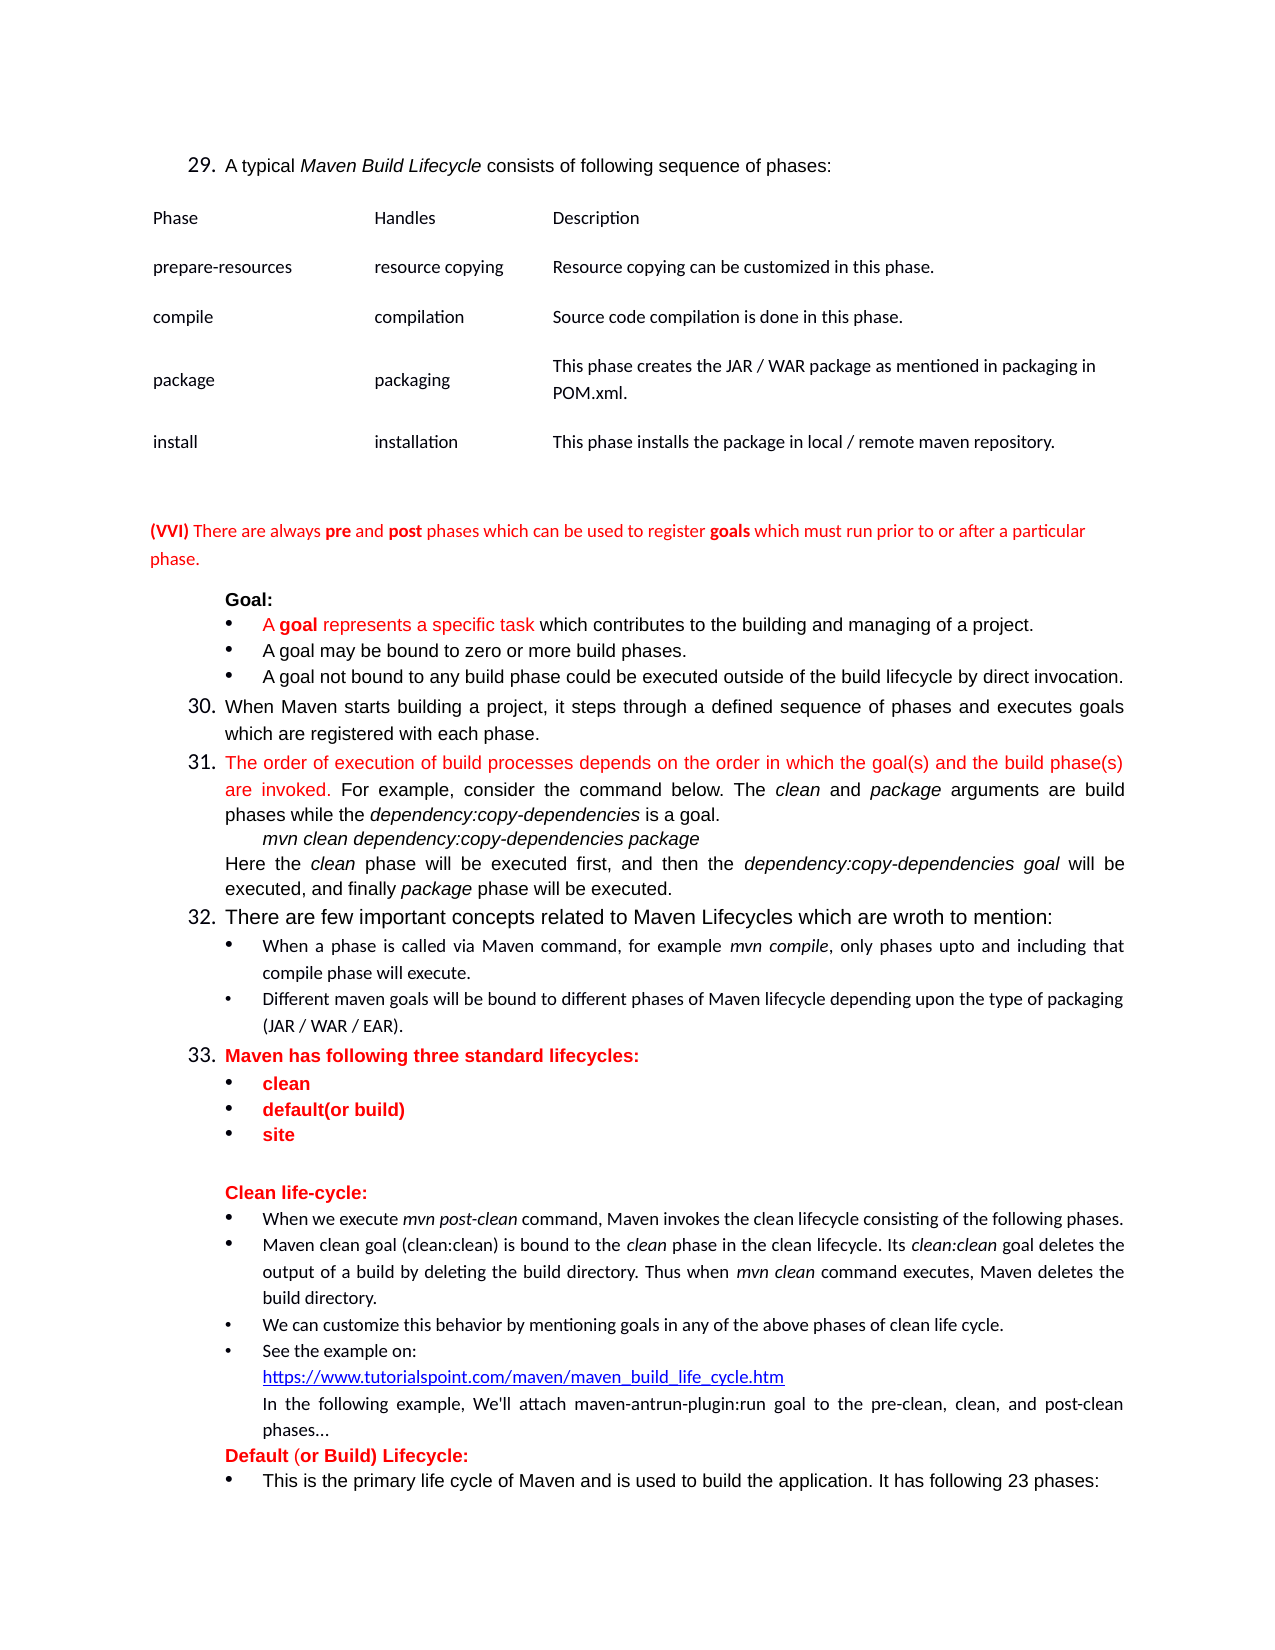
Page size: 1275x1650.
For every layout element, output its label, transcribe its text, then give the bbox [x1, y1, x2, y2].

list mvn clean dependency:copy-dependencies package [225, 828, 1125, 850]
list Clean life-cycle: [187, 1182, 1125, 1204]
table_cell compile [150, 302, 371, 352]
list A goal not bound to any build phase could be executed outside of the build lifecycle by direct invocation. [225, 665, 1125, 688]
list There are few important concepts related to Maven Lifecycles which are wroth to mention: [187, 902, 1125, 931]
list When a phase is called via Maven command, for example mvn compile, only phases upto and including that compile phase will execute. [225, 935, 1125, 984]
list site [225, 1124, 1125, 1147]
table_cell This phase installs the package in local / remote maven repository. [550, 428, 1125, 477]
list In the following example, We'll attach maven-antrun-plugin:run goal to the pre-clean, clean, and post-clean phases... [225, 1392, 1125, 1441]
list Goal: [187, 589, 1125, 611]
list When we execute mvn post-clean command, Maven invokes the clean lifecycle consisting of the following phases. [225, 1207, 1125, 1230]
table_cell Resource copying can be customized in this phase. [550, 253, 1125, 302]
text (VVI) There are always pre and post phases which can be used to register goals which must run prior to or after a particular phase. [150, 519, 1125, 570]
table_header Phase [150, 203, 371, 253]
table_cell Source code compilation is done in this phase. [550, 302, 1125, 352]
table_cell prepare-resources [150, 253, 371, 302]
table_cell install [150, 428, 371, 477]
list We can customize this behavior by mentioning goals in any of the above phases of clean life cycle. [225, 1313, 1125, 1336]
list https://www.tutorialspoint.com/maven/maven_build_life_cycle.htm [225, 1366, 1125, 1388]
table_header Handles [371, 203, 550, 253]
list When Maven starts building a project, it steps through a defined sequence of phases and executes goals which are registered with each phase. [187, 691, 1125, 744]
list Different maven goals will be bound to different phases of Maven lifecycle depending upon the type of packaging (JAR / WAR / EAR). [225, 988, 1125, 1037]
list A typical Maven Build Lifecycle consists of following sequence of phases: [187, 150, 1125, 178]
list See the example on: [225, 1339, 1125, 1362]
table_cell packaging [371, 352, 550, 428]
list Maven has following three standard lifecycles: [187, 1040, 1125, 1068]
table_cell package [150, 352, 371, 428]
list clean [225, 1072, 1125, 1095]
table_cell installation [371, 428, 550, 477]
list Maven clean goal (clean:clean) is bound to the clean phase in the clean lifecycle. Its clean:clean goal deletes the output of a build by deleting the build directory. Thus when mvn clean command executes, Maven deletes the build directory. [225, 1233, 1125, 1309]
table_cell resource copying [371, 253, 550, 302]
list A goal may be bound to zero or more build phases. [225, 639, 1125, 662]
table_cell compilation [371, 302, 550, 352]
list Default (or Build) Lifecycle: [187, 1444, 1125, 1466]
table_cell This phase creates the JAR / WAR package as mentioned in packaging in POM.xml. [550, 352, 1125, 428]
table_header Description [550, 203, 1125, 253]
list This is the primary life cycle of Maven and is used to build the application. It has following 23 phases: [225, 1469, 1125, 1492]
list default(or build) [225, 1098, 1125, 1121]
list A goal represents a specific task which contributes to the building and managing of a project. [225, 614, 1125, 636]
list The order of execution of build processes depends on the order in which the goal(s) and the build phase(s) are invoked. For example, consider the command below. The clean and package arguments are build phases while the dependency:copy-dependencies is a goal. [187, 747, 1125, 825]
list Here the clean phase will be executed first, and then the dependency:copy-dependencies goal will be executed, and finally package phase will be executed. [187, 853, 1125, 899]
